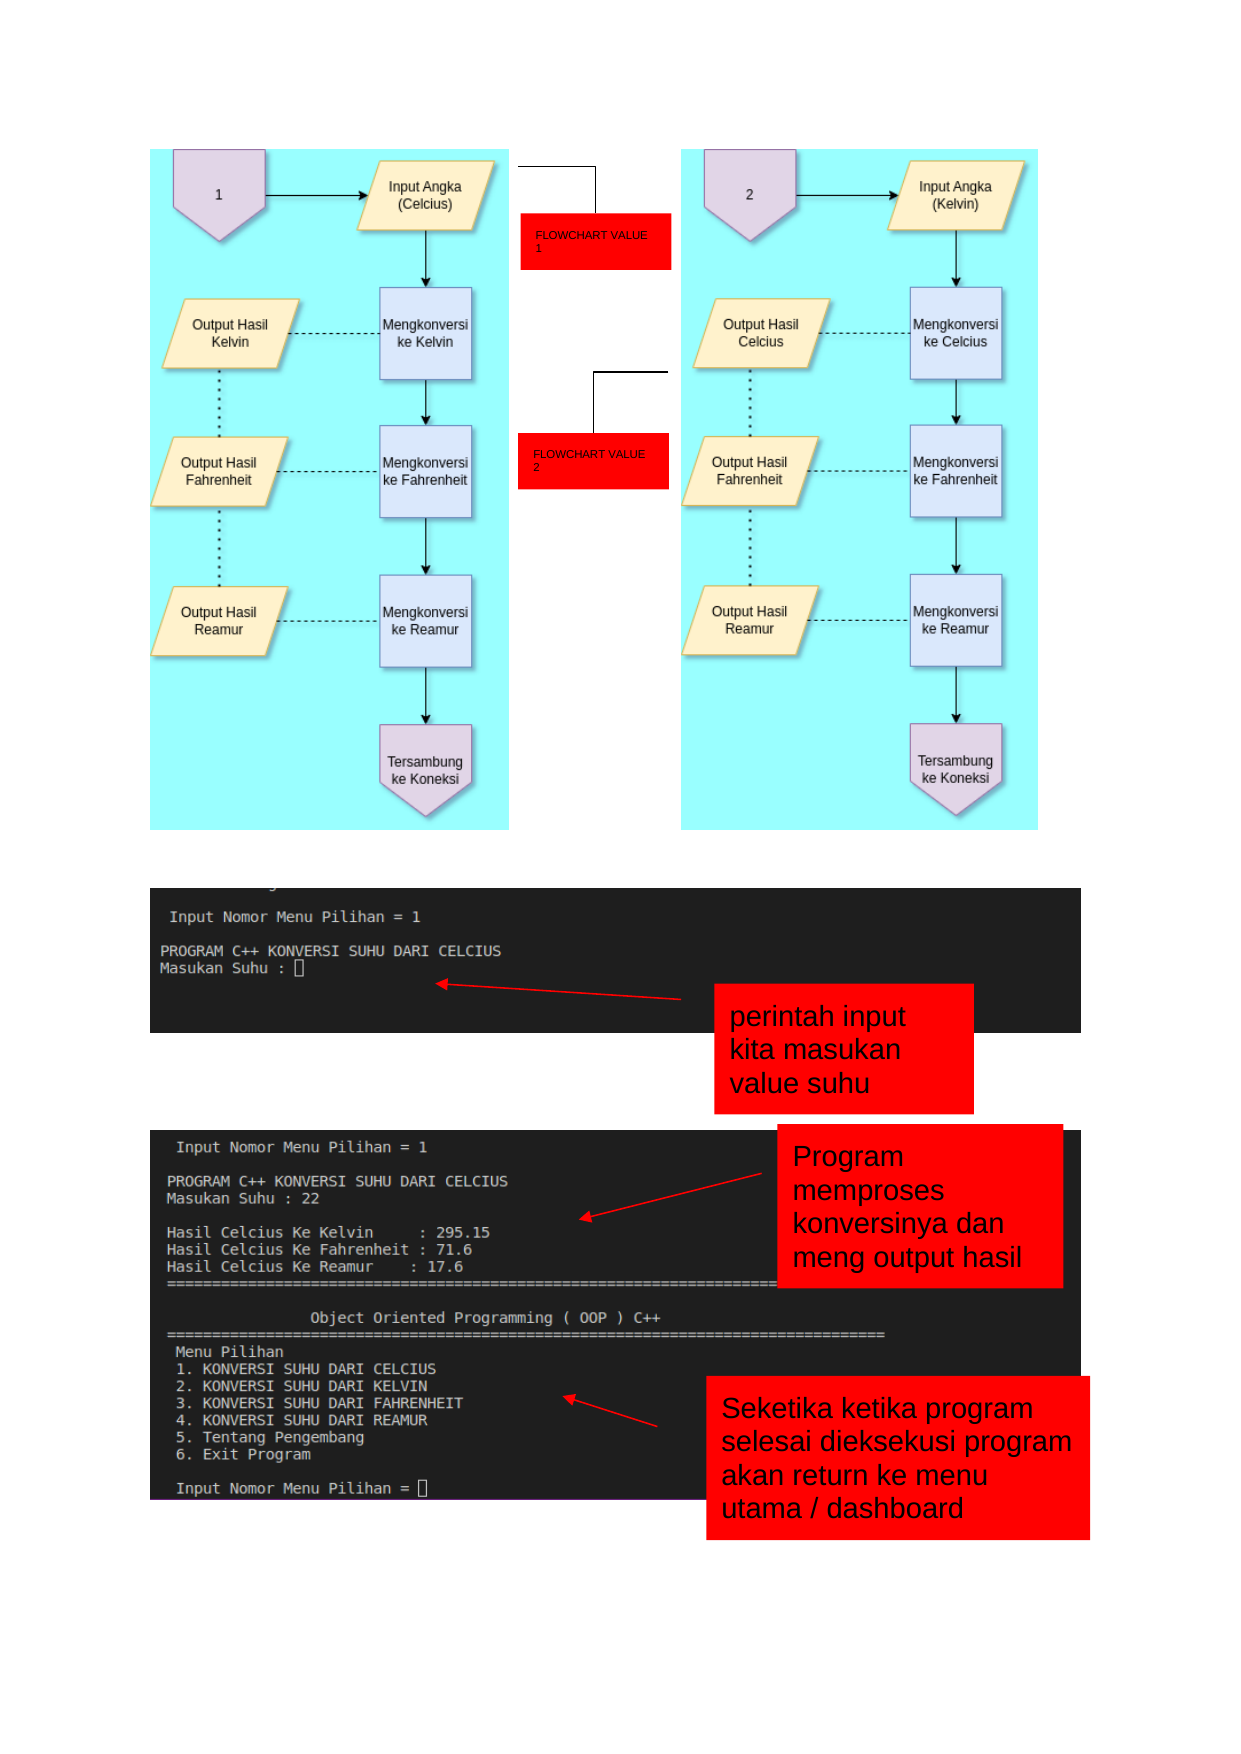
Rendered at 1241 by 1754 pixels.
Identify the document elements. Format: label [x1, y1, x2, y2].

picture [681, 149, 1038, 830]
picture [150, 1130, 1081, 1500]
picture [150, 149, 509, 830]
picture [150, 888, 1081, 1033]
